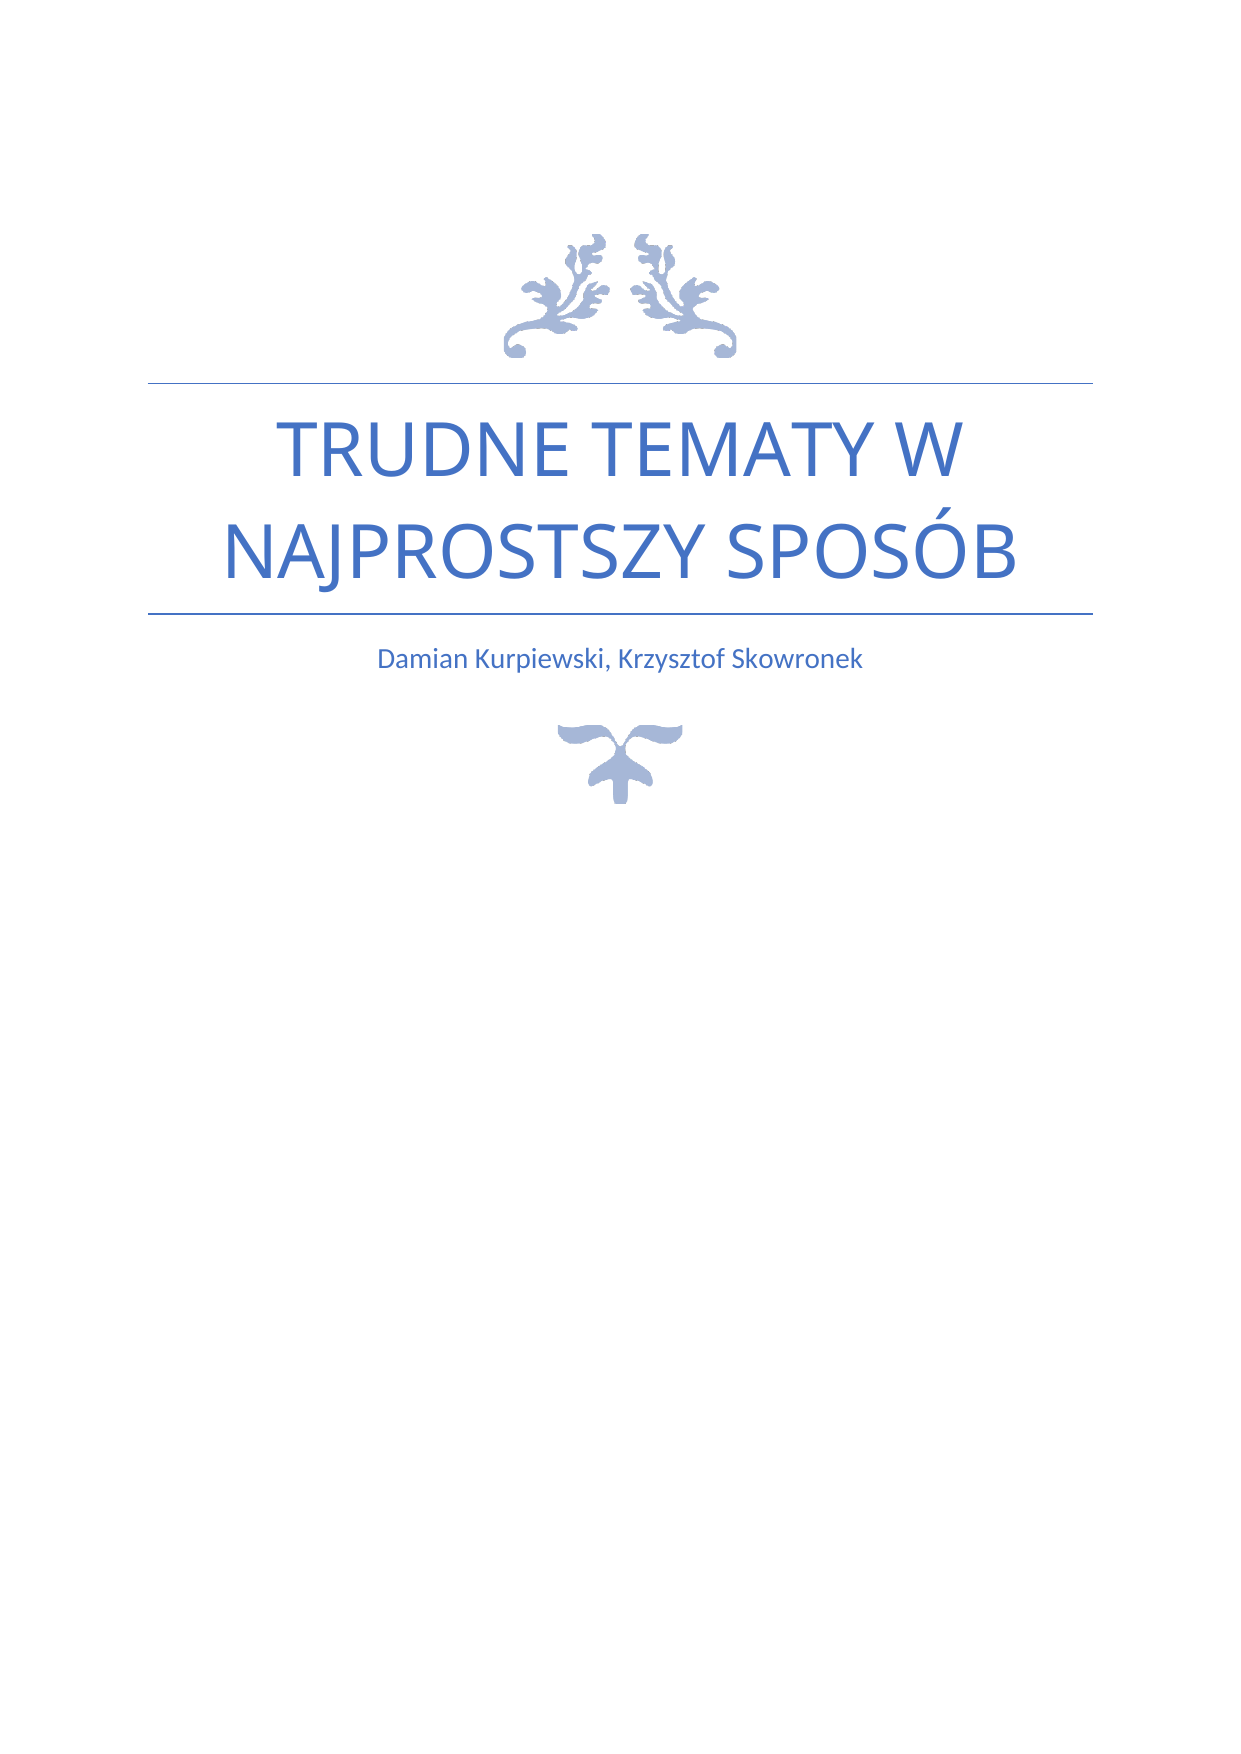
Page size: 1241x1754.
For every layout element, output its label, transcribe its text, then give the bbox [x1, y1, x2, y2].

text Trudne Tematy w Najprostszy Sposób [148, 384, 1093, 613]
text Damian Kurpiewski, Krzysztof Skowronek [148, 640, 1093, 676]
